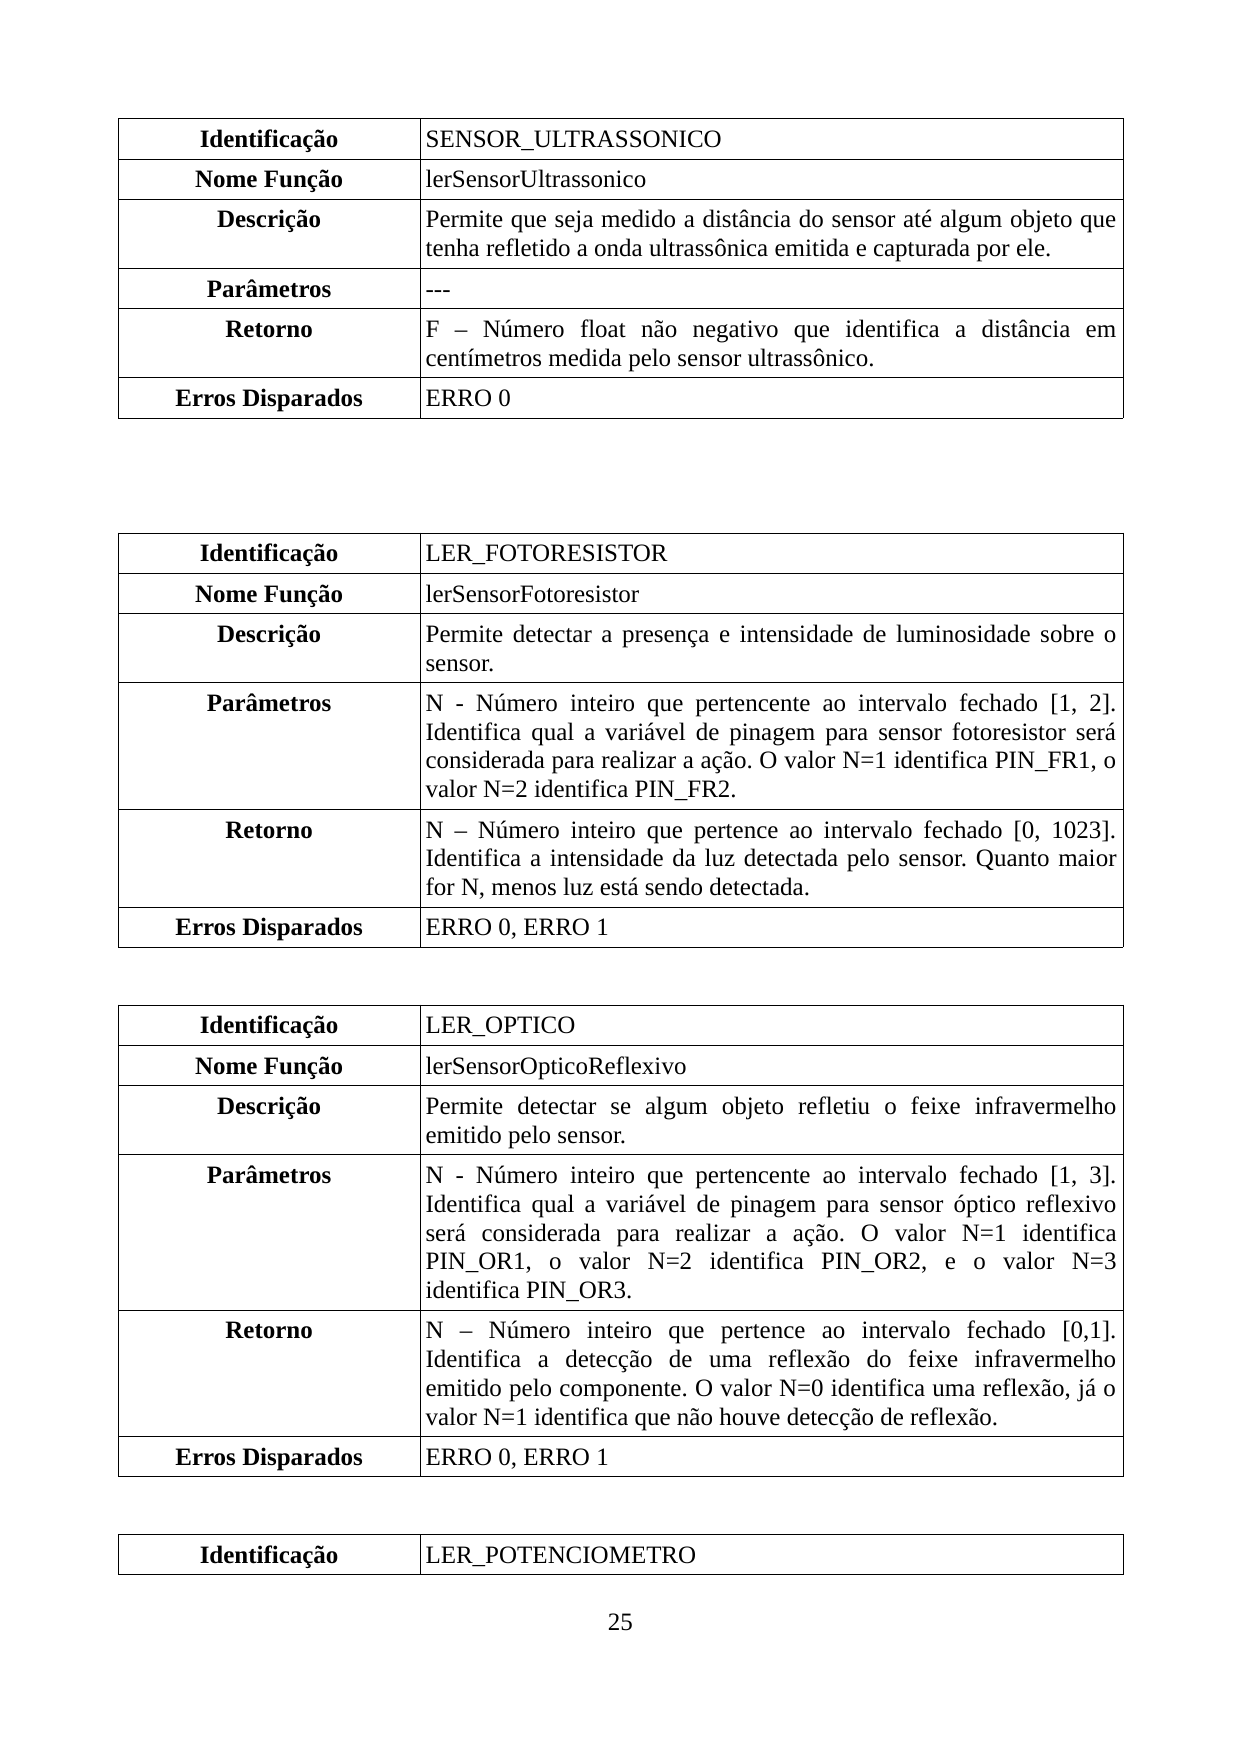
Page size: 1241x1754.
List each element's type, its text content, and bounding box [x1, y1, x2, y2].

table_header Identificação [119, 534, 420, 573]
table_cell ERRO 0, ERRO 1 [421, 908, 1123, 947]
table_header Identificação [119, 119, 420, 158]
table_cell Retorno [119, 810, 420, 907]
table_header Identificação [119, 1535, 420, 1574]
table_cell Nome Função [119, 160, 420, 199]
table_cell --- [421, 269, 1123, 308]
table_header LER_POTENCIOMETRO [421, 1535, 1123, 1574]
table_cell Parâmetros [119, 683, 420, 809]
table_cell Nome Função [119, 1046, 420, 1085]
table_cell Permite detectar se algum objeto refletiu o feixe infravermelho emitido pelo sensor. [421, 1086, 1123, 1154]
table_header LER_FOTORESISTOR [421, 534, 1123, 573]
table_cell Descrição [119, 614, 420, 682]
table_cell Parâmetros [119, 1155, 420, 1309]
table_cell ERRO 0 [421, 378, 1123, 417]
table_cell lerSensorFotoresistor [421, 574, 1123, 613]
table_cell Erros Disparados [119, 1437, 420, 1476]
table_cell Parâmetros [119, 269, 420, 308]
table_cell Retorno [119, 309, 420, 377]
table_cell Permite que seja medido a distância do sensor até algum objeto que tenha refletido a onda ultrassônica emitida e capturada por ele. [421, 200, 1123, 268]
table_cell Retorno [119, 1311, 420, 1436]
table_cell Descrição [119, 1086, 420, 1154]
table_cell ERRO 0, ERRO 1 [421, 1437, 1123, 1476]
table_cell F – Número float não negativo que identifica a distância em centímetros medida pelo sensor ultrassônico. [421, 309, 1123, 377]
table_cell Permite detectar a presença e intensidade de luminosidade sobre o sensor. [421, 614, 1123, 682]
table_cell lerSensorUltrassonico [421, 160, 1123, 199]
table_cell Descrição [119, 200, 420, 268]
table_cell Erros Disparados [119, 378, 420, 417]
table_cell N - Número inteiro que pertencente ao intervalo fechado [1, 3]. Identifica qual a variável de pinagem para sensor óptico reflexivo será considerada para realizar a ação. O valor N=1 identifica PIN_OR1, o valor N=2 identifica PIN_OR2, e o valor N=3 identifica PIN_OR3. [421, 1155, 1123, 1309]
table_cell N - Número inteiro que pertencente ao intervalo fechado [1, 2]. Identifica qual a variável de pinagem para sensor fotoresistor será considerada para realizar a ação. O valor N=1 identifica PIN_FR1, o valor N=2 identifica PIN_FR2. [421, 683, 1123, 809]
table_header Identificação [119, 1006, 420, 1045]
table_header LER_OPTICO [421, 1006, 1123, 1045]
table_cell N – Número inteiro que pertence ao intervalo fechado [0, 1023]. Identifica a intensidade da luz detectada pelo sensor. Quanto maior for N, menos luz está sendo detectada. [421, 810, 1123, 907]
table_header SENSOR_ULTRASSONICO [421, 119, 1123, 158]
table_cell lerSensorOpticoReflexivo [421, 1046, 1123, 1085]
table_cell Nome Função [119, 574, 420, 613]
table_cell N – Número inteiro que pertence ao intervalo fechado [0,1]. Identifica a detecção de uma reflexão do feixe infravermelho emitido pelo componente. O valor N=0 identifica uma reflexão, já o valor N=1 identifica que não houve detecção de reflexão. [421, 1311, 1123, 1436]
table_cell Erros Disparados [119, 908, 420, 947]
